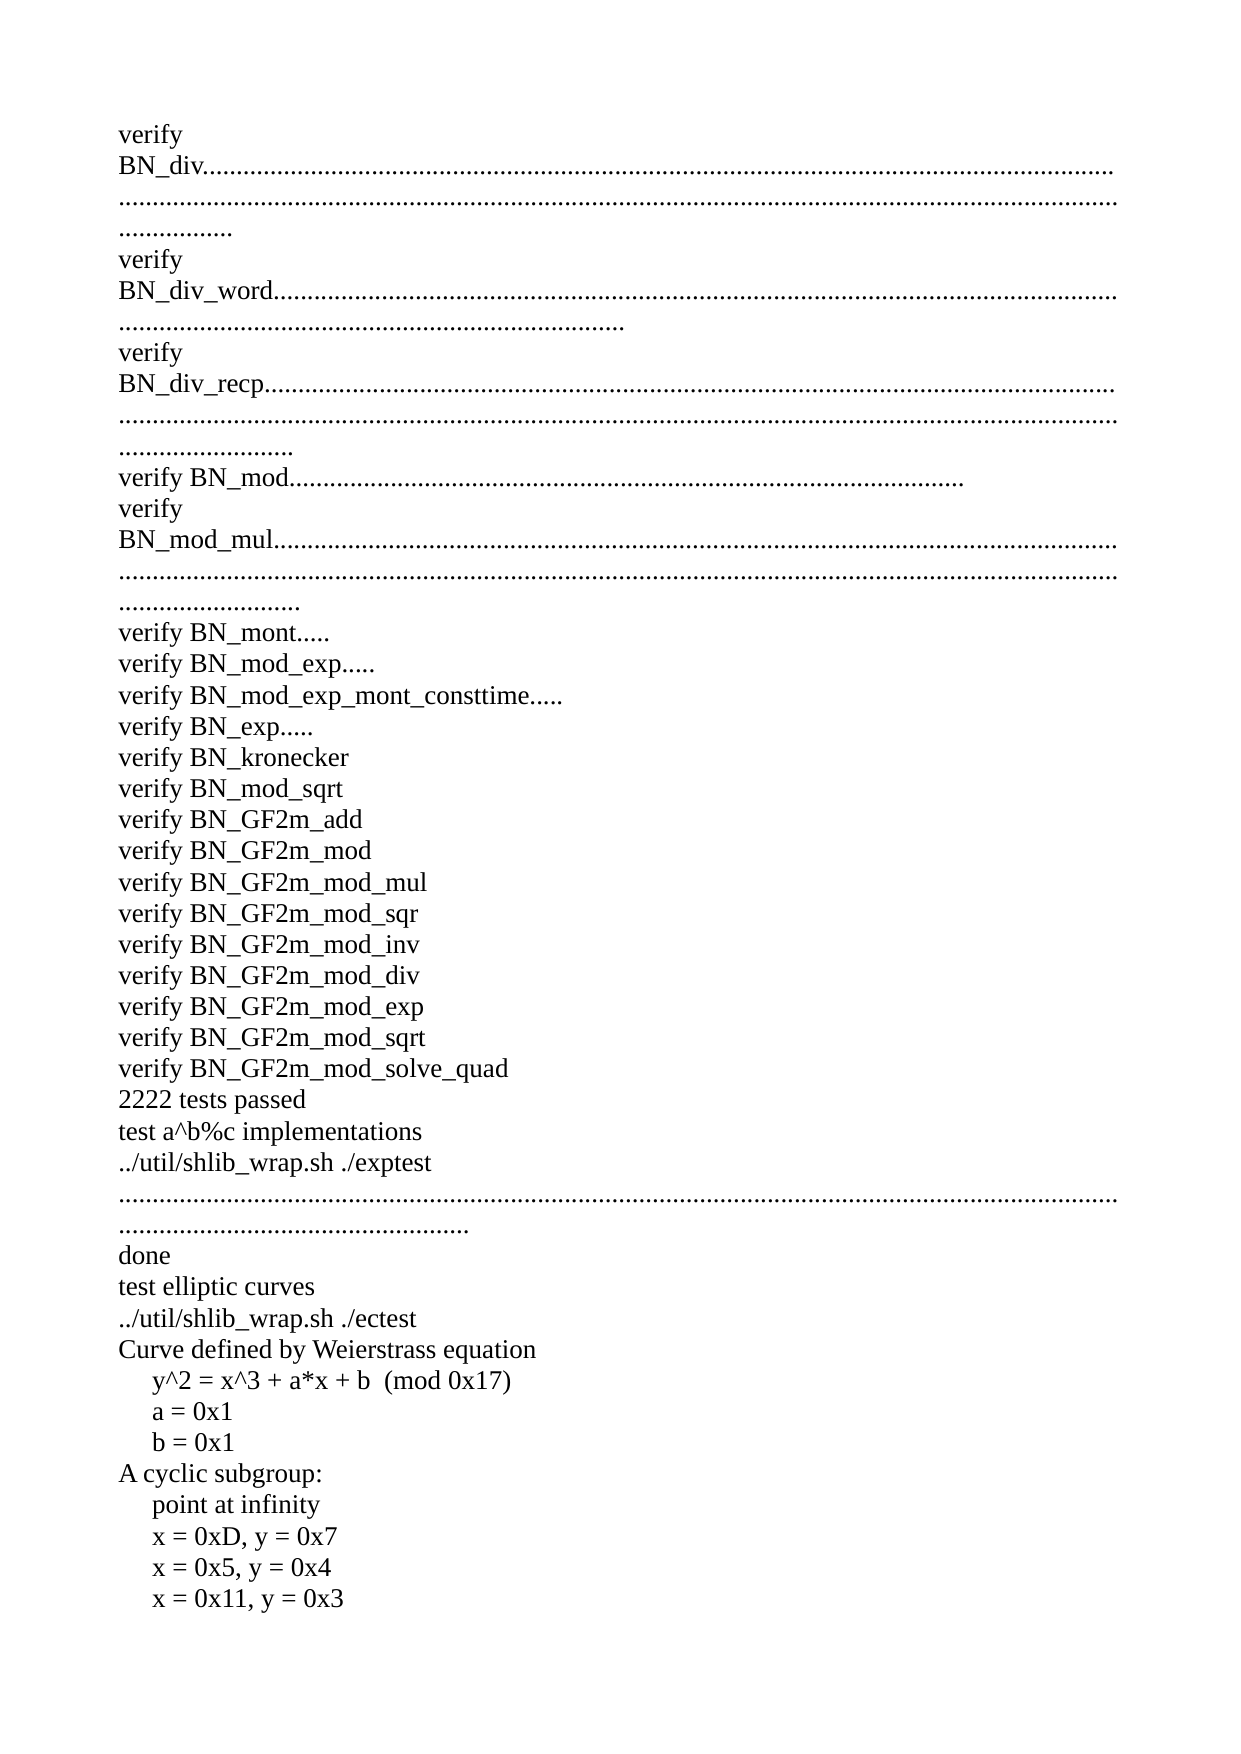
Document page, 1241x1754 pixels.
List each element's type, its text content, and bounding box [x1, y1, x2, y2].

text test elliptic curves [118, 1271, 1122, 1302]
text 2222 tests passed [118, 1084, 1122, 1115]
text verify BN_GF2m_mod_inv [118, 928, 1122, 959]
text x = 0x5, y = 0x4 [118, 1551, 1122, 1582]
text Curve defined by Weierstrass equation [118, 1333, 1122, 1364]
text verify BN_GF2m_mod_div [118, 959, 1122, 990]
text x = 0x11, y = 0x3 [118, 1582, 1122, 1613]
text verify BN_GF2m_mod [118, 834, 1122, 866]
text verify BN_div............................................................................................................................................................................................................................................................................................................ [118, 118, 1122, 243]
text verify BN_div_recp............................................................................................................................................................................................................................................................................................................ [118, 336, 1122, 461]
text verify BN_GF2m_mod_exp [118, 990, 1122, 1021]
text ../util/shlib_wrap.sh ./exptest [118, 1146, 1122, 1177]
text verify BN_mod_mul............................................................................................................................................................................................................................................................................................................ [118, 492, 1122, 616]
text verify BN_exp..... [118, 710, 1122, 741]
text verify BN_GF2m_add [118, 803, 1122, 834]
text done [118, 1239, 1122, 1271]
text verify BN_GF2m_mod_mul [118, 866, 1122, 897]
text verify BN_mod_exp_mont_consttime..... [118, 679, 1122, 710]
text verify BN_GF2m_mod_sqr [118, 897, 1122, 928]
text verify BN_GF2m_mod_sqrt [118, 1021, 1122, 1052]
text verify BN_mod_exp..... [118, 648, 1122, 679]
text test a^b%c implementations [118, 1115, 1122, 1146]
text verify BN_div_word........................................................................................................................................................................................................ [118, 243, 1122, 336]
text ........................................................................................................................................................................................................ [118, 1177, 1122, 1239]
text verify BN_kronecker [118, 741, 1122, 772]
text verify BN_GF2m_mod_solve_quad [118, 1052, 1122, 1084]
text verify BN_mod.................................................................................................... [118, 461, 1122, 492]
text y^2 = x^3 + a*x + b (mod 0x17) [118, 1364, 1122, 1395]
text point at infinity [118, 1488, 1122, 1520]
text a = 0x1 [118, 1395, 1122, 1426]
text b = 0x1 [118, 1426, 1122, 1457]
text verify BN_mont..... [118, 616, 1122, 648]
text verify BN_mod_sqrt [118, 772, 1122, 803]
text ../util/shlib_wrap.sh ./ectest [118, 1302, 1122, 1333]
text x = 0xD, y = 0x7 [118, 1520, 1122, 1551]
text A cyclic subgroup: [118, 1457, 1122, 1488]
